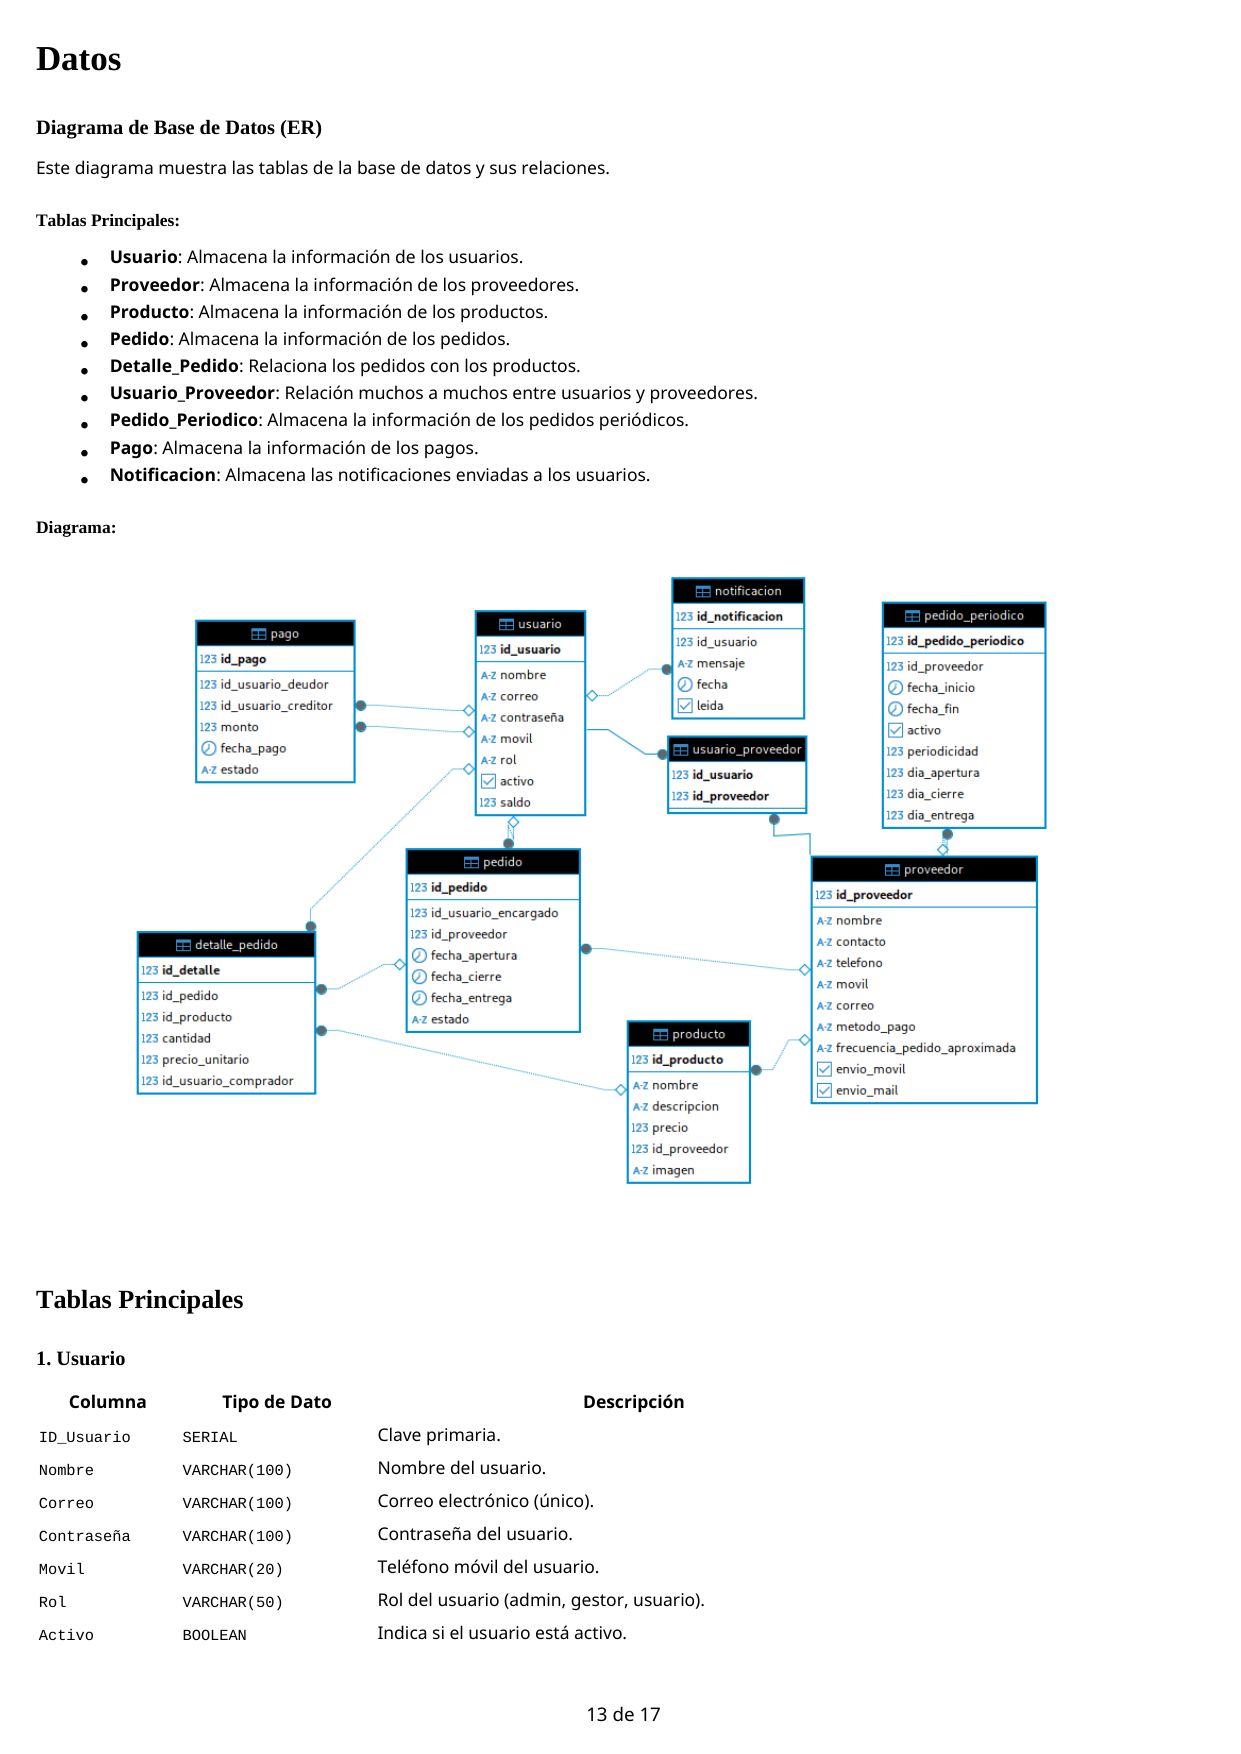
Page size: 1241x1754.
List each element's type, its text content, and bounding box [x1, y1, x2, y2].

table_cell Contraseña [36, 1524, 179, 1557]
table_cell Indica si el usuario está activo. [374, 1623, 893, 1656]
table_cell BOOLEAN [180, 1623, 374, 1656]
table_cell Clave primaria. [374, 1425, 893, 1458]
table_cell VARCHAR(20) [180, 1557, 374, 1590]
table_header Tipo de Dato [180, 1392, 374, 1425]
list Producto: Almacena la información de los productos. [80, 304, 1211, 332]
text Este diagrama muestra las tablas de la base de datos y sus relaciones. [36, 160, 1211, 187]
subtitle Datos [36, 48, 1211, 94]
list Notificacion: Almacena las notificaciones enviadas a los usuarios. [80, 467, 1211, 495]
list Usuario_Proveedor: Relación muchos a muchos entre usuarios y proveedores. [80, 386, 1211, 413]
picture [91, 557, 1155, 1236]
table_cell VARCHAR(50) [180, 1590, 374, 1623]
subtitle Tablas Principales [36, 1291, 1211, 1325]
table_cell ID_Usuario [36, 1425, 179, 1458]
subtitle Tablas Principales: [36, 214, 1211, 237]
table_cell SERIAL [180, 1425, 374, 1458]
table_header Descripción [374, 1392, 893, 1425]
table_cell Teléfono móvil del usuario. [374, 1557, 893, 1590]
table_cell VARCHAR(100) [180, 1491, 374, 1524]
table_cell Correo [36, 1491, 179, 1524]
table_cell Rol [36, 1590, 179, 1623]
table_cell Nombre [36, 1458, 179, 1491]
table_cell Movil [36, 1557, 179, 1590]
list Pedido: Almacena la información de los pedidos. [80, 332, 1211, 359]
table_header Columna [36, 1392, 179, 1425]
table_cell VARCHAR(100) [180, 1458, 374, 1491]
table_cell VARCHAR(100) [180, 1524, 374, 1557]
subtitle 1. Usuario [36, 1352, 1211, 1379]
list Pago: Almacena la información de los pagos. [80, 440, 1211, 467]
table_cell Correo electrónico (único). [374, 1491, 893, 1524]
table_cell Nombre del usuario. [374, 1458, 893, 1491]
list Pedido_Periodico: Almacena la información de los pedidos periódicos. [80, 413, 1211, 440]
list Detalle_Pedido: Relaciona los pedidos con los productos. [80, 359, 1211, 386]
table_cell Activo [36, 1623, 179, 1656]
table_cell Rol del usuario (admin, gestor, usuario). [374, 1590, 893, 1623]
list Usuario: Almacena la información de los usuarios. [80, 250, 1211, 277]
subtitle Diagrama de Base de Datos (ER) [36, 121, 1211, 148]
table_cell Contraseña del usuario. [374, 1524, 893, 1557]
list Proveedor: Almacena la información de los proveedores. [80, 277, 1211, 304]
subtitle Diagrama: [36, 522, 1211, 545]
